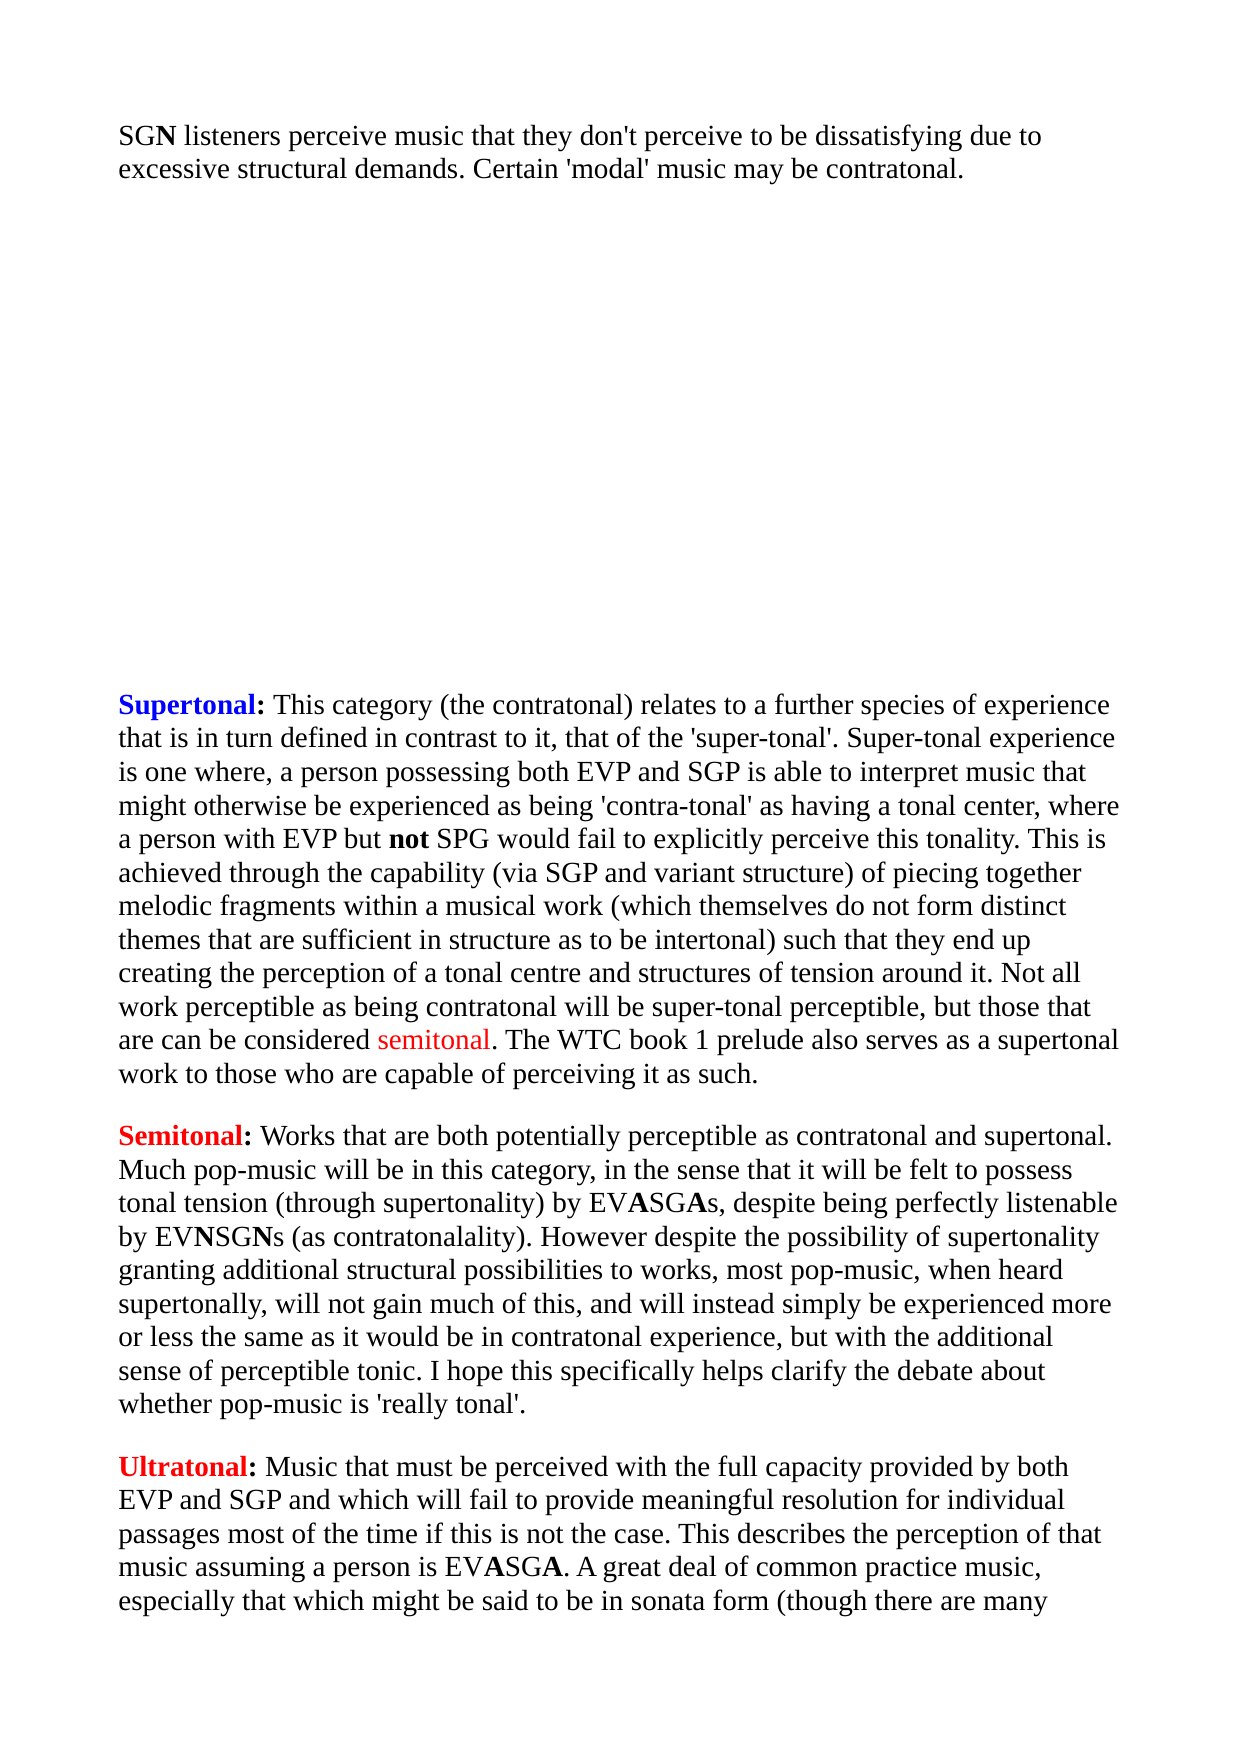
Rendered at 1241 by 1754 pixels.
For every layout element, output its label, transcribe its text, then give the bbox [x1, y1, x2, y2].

text Supertonal: This category (the contratonal) relates to a further species of experience that is in turn defined in contrast to it, that of the 'super-tonal'. Super-tonal experience is one where, a person possessing both EVP and SGP is able to interpret music that might otherwise be experienced as being 'contra-tonal' as having a tonal center, where a person with EVP but not SPG would fail to explicitly perceive this tonality. This is achieved through the capability (via SGP and variant structure) of piecing together melodic fragments within a musical work (which themselves do not form distinct themes that are sufficient in structure as to be intertonal) such that they end up creating the perception of a tonal centre and structures of tension around it. Not all work perceptible as being contratonal will be super-tonal perceptible, but those that are can be considered semitonal. The WTC book 1 prelude also serves as a supertonal work to those who are capable of perceiving it as such. [118, 687, 1122, 1089]
text Ultratonal: Music that must be perceived with the full capacity provided by both EVP and SGP and which will fail to provide meaningful resolution for individual passages most of the time if this is not the case. This describes the perception of that music assuming a person is EVASGA. A great deal of common practice music, especially that which might be said to be in sonata form (though there are many [118, 1449, 1122, 1617]
text Semitonal: Works that are both potentially perceptible as contratonal and supertonal. Much pop-music will be in this category, in the sense that it will be felt to possess tonal tension (through supertonality) by EVASGAs, despite being perfectly listenable by EVNSGNs (as contratonalality). However despite the possibility of supertonality granting additional structural possibilities to works, most pop-music, when heard supertonally, will not gain much of this, and will instead simply be experienced more or less the same as it would be in contratonal experience, but with the additional sense of perceptible tonic. I hope this specifically helps clarify the debate about whether pop-music is 'really tonal'. [118, 1118, 1122, 1420]
text SGN listeners perceive music that they don't perceive to be dissatisfying due to excessive structural demands. Certain 'modal' music may be contratonal. [118, 118, 1122, 185]
